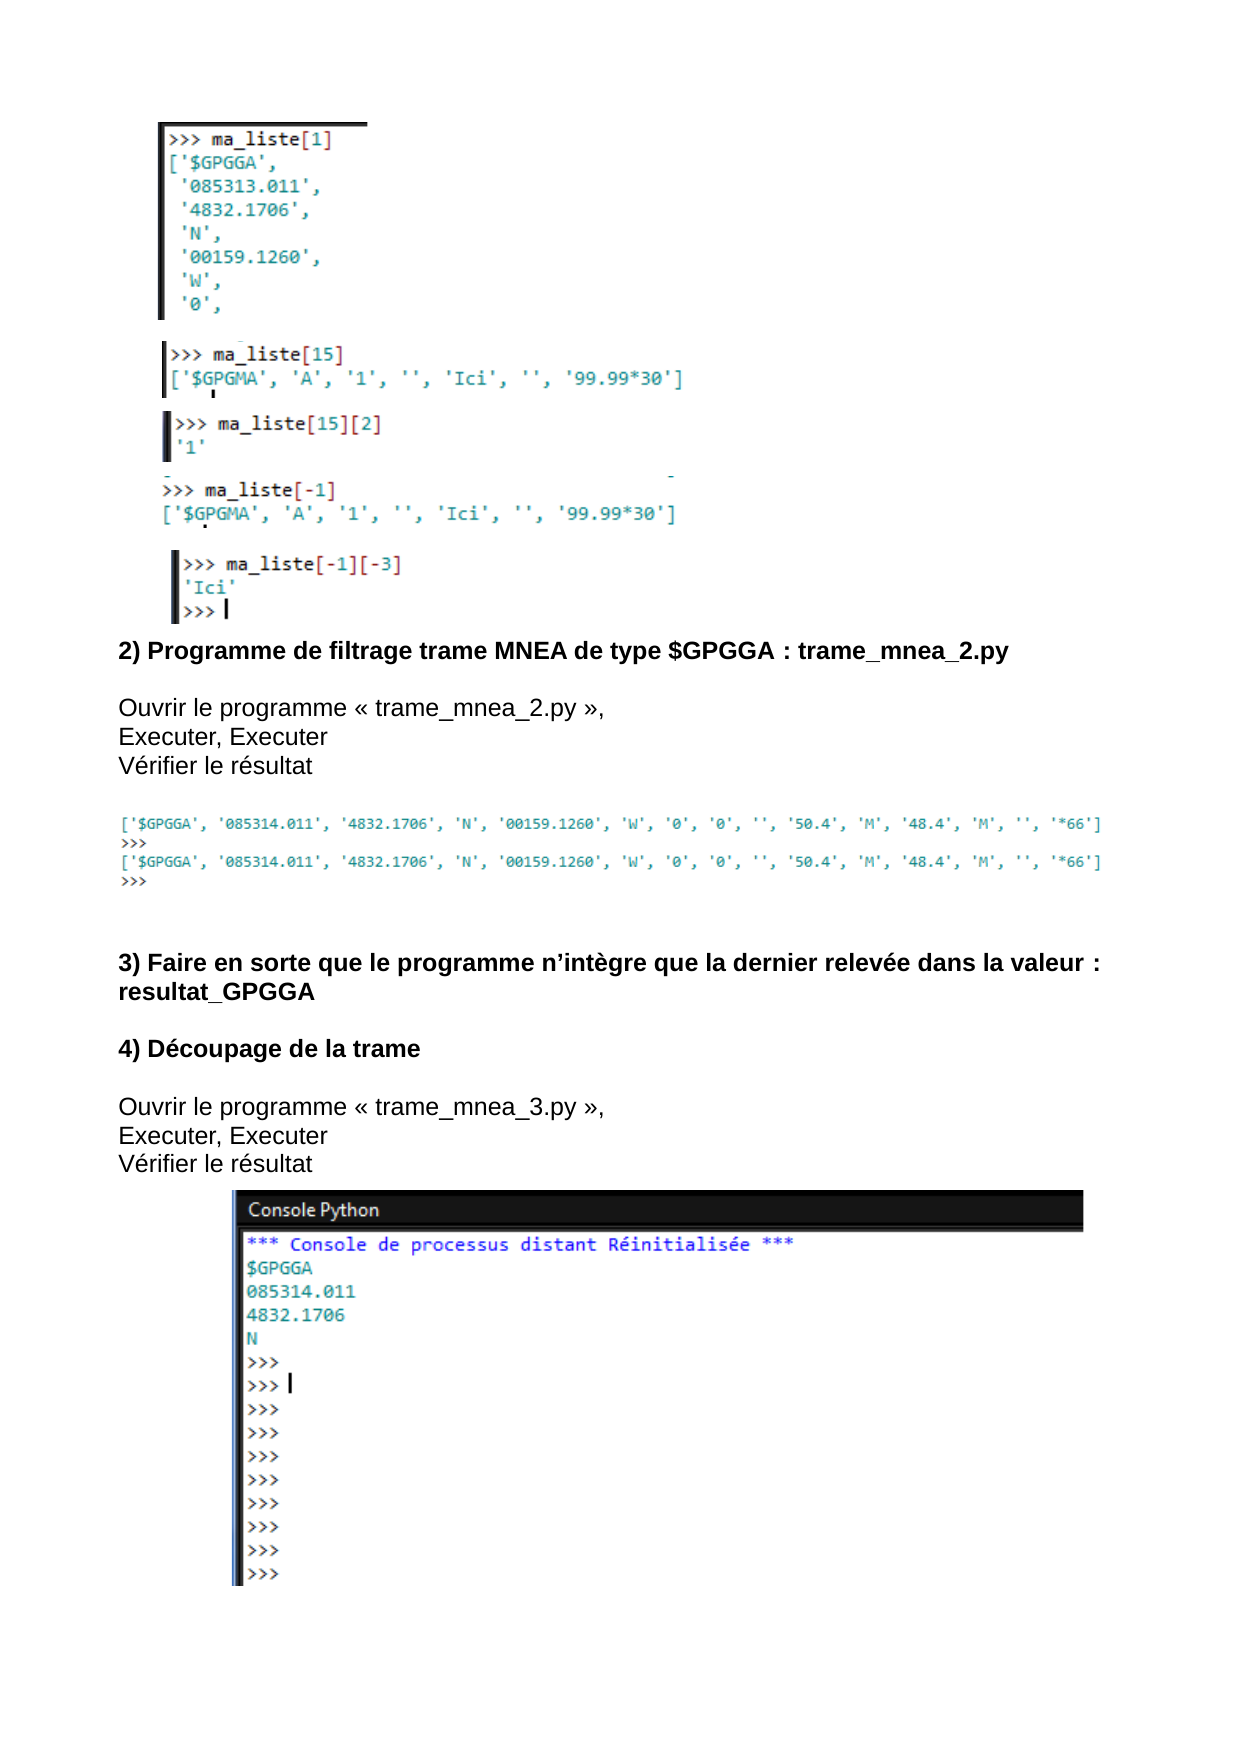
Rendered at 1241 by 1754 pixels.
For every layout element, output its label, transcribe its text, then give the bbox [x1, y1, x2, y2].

picture [162, 411, 411, 462]
text Vérifier le résultat [118, 1149, 1122, 1178]
text Vérifier le résultat [118, 751, 1122, 779]
text Executer, Executer [118, 722, 1122, 751]
picture [157, 122, 368, 320]
picture [162, 341, 695, 398]
text Ouvrir le programme « trame_mnea_2.py », [118, 693, 1122, 722]
text Ouvrir le programme « trame_mnea_3.py », [118, 1092, 1122, 1121]
text resultat_GPGGA [118, 977, 1122, 1006]
text 3) Faire en sorte que le programme n’intègre que la dernier relevée dans la valeur : [118, 948, 1122, 977]
picture [160, 476, 680, 528]
picture [231, 1190, 1084, 1586]
text Executer, Executer [118, 1121, 1122, 1149]
text 4) Découpage de la trame [118, 1034, 1122, 1063]
text 2) Programme de filtrage trame MNEA de type $GPGGA : trame_mnea_2.py [118, 636, 1122, 664]
picture [171, 550, 417, 624]
picture [118, 810, 1123, 891]
